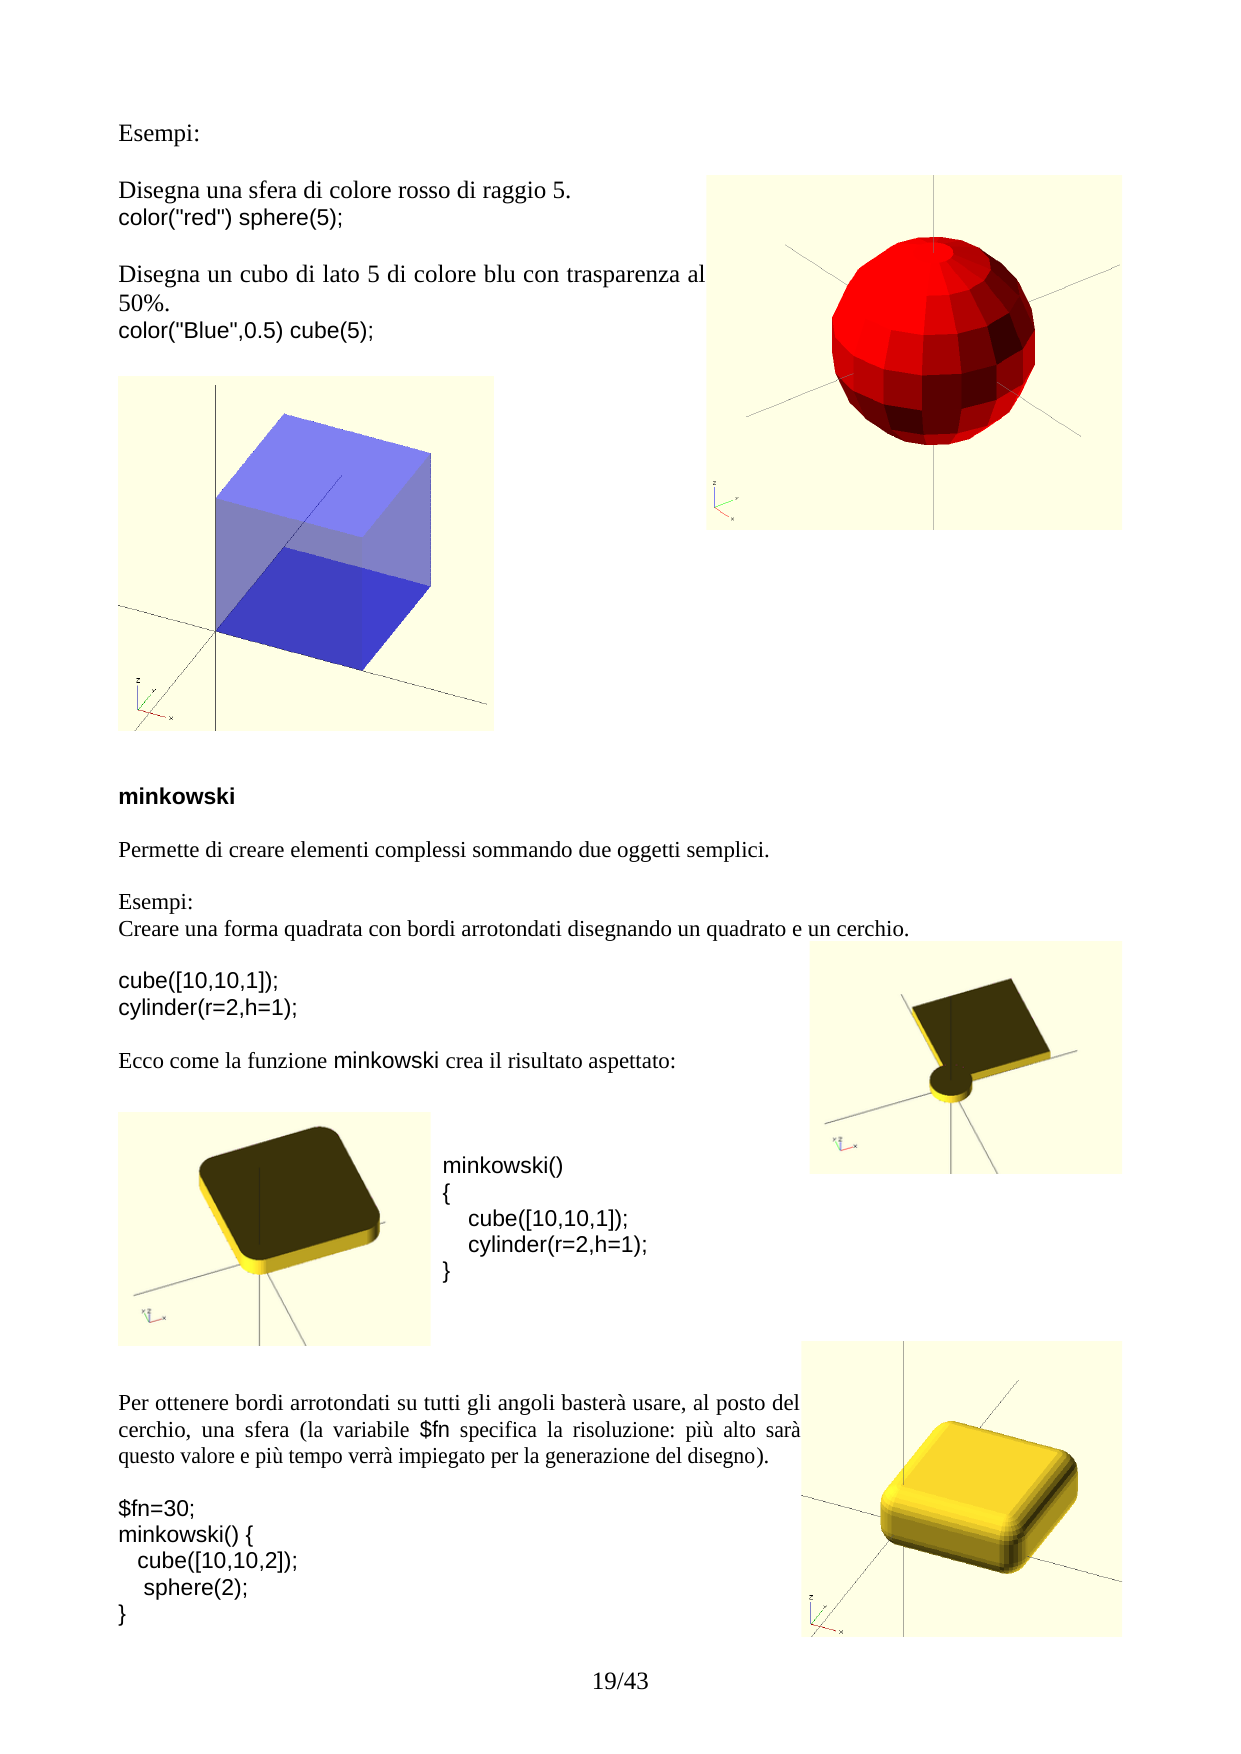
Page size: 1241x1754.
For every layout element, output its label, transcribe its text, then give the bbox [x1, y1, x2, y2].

text cube([10,10,2]); [118, 1547, 801, 1574]
text cylinder(r=2,h=1); [431, 1231, 1122, 1257]
text Creare una forma quadrata con bordi arrotondati disegnando un quadrato e un cerchio. [118, 915, 1122, 941]
text Esempi: [118, 118, 1122, 147]
text cylinder(r=2,h=1); [118, 994, 809, 1020]
text minkowski() { [118, 1521, 801, 1547]
picture [118, 376, 494, 731]
text cube([10,10,1]); [118, 967, 809, 994]
text Esempi: [118, 888, 1122, 915]
text } [431, 1257, 1122, 1284]
text Per ottenere bordi arrotondati su tutti gli angoli basterà usare, al posto del cerchio, una sfera (la variabile $fn specifica la risoluzione: più alto sarà questo valore e più tempo verrà impiegato per la generazione del disegno). [118, 1389, 801, 1468]
text minkowski() [431, 1152, 1122, 1178]
picture [801, 1341, 1123, 1637]
text minkowski [118, 783, 1122, 809]
text Ecco come la funzione minkowski crea il risultato aspettato: [118, 1047, 809, 1073]
picture [706, 175, 1123, 530]
text sphere(2); [118, 1574, 801, 1600]
picture [118, 1112, 431, 1346]
text } [118, 1600, 801, 1627]
text Permette di creare elementi complessi sommando due oggetti semplici. [118, 836, 1122, 862]
text Disegna un cubo di lato 5 di colore blu con trasparenza al 50%. [118, 259, 706, 317]
text color("red") sphere(5); [118, 204, 706, 231]
picture [809, 941, 1123, 1174]
text color("Blue",0.5) cube(5); [118, 317, 706, 343]
text { [431, 1178, 1122, 1205]
text $fn=30; [118, 1495, 801, 1521]
text cube([10,10,1]); [431, 1205, 1122, 1231]
text Disegna una sfera di colore rosso di raggio 5. [118, 176, 706, 204]
